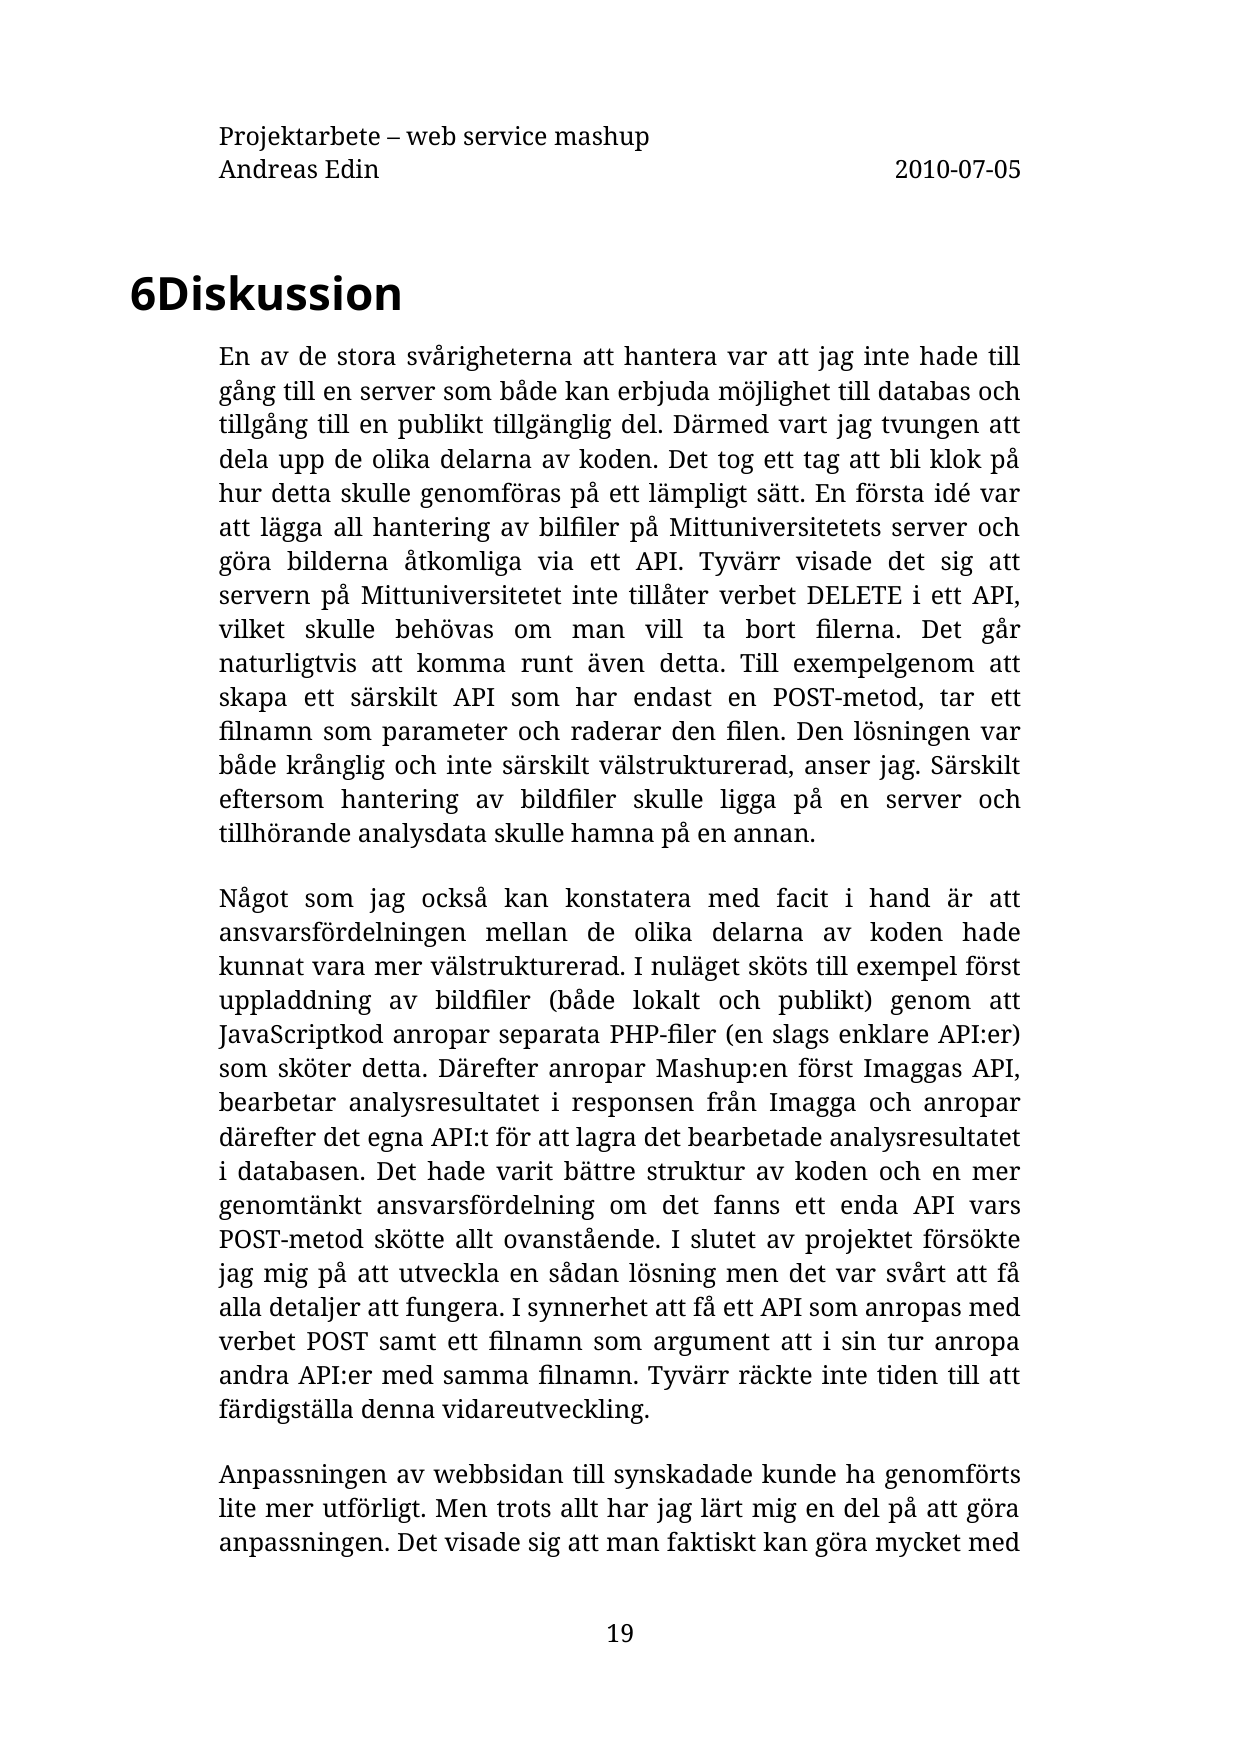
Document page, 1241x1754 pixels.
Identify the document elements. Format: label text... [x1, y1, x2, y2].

text Anpassningen av webbsidan till synskadade kunde ha genomförts lite mer utförligt. Men trots allt har jag lärt mig en del på att göra anpassningen. Det visade sig att man faktiskt kan göra mycket med [218, 1456, 1022, 1559]
subtitle Diskussion [130, 261, 1022, 324]
text En av de stora svårigheterna att hantera var att jag inte hade till gång till en server som både kan erbjuda möjlighet till databas och tillgång till en publikt tillgänglig del. Därmed vart jag tvungen att dela upp de olika delarna av koden. Det tog ett tag att bli klok på hur detta skulle genomföras på ett lämpligt sätt. En första idé var att lägga all hantering av bilfiler på Mittuniversitetets server och göra bilderna åtkomliga via ett API. Tyvärr visade det sig att servern på Mittuniversitetet inte tillåter verbet DELETE i ett API, vilket skulle behövas om man vill ta bort filerna. Det går naturligtvis att komma runt även detta. Till exempelgenom att skapa ett särskilt API som har endast en POST-metod, tar ett filnamn som parameter och raderar den filen. Den lösningen var både krånglig och inte särskilt välstrukturerad, anser jag. Särskilt eftersom hantering av bildfiler skulle ligga på en server och tillhörande analysdata skulle hamna på en annan. [218, 339, 1022, 850]
text Något som jag också kan konstatera med facit i hand är att ansvarsfördelningen mellan de olika delarna av koden hade kunnat vara mer välstrukturerad. I nuläget sköts till exempel först uppladdning av bildfiler (både lokalt och publikt) genom att JavaScriptkod anropar separata PHP-filer (en slags enklare API:er) som sköter detta. Därefter anropar Mashup:en först Imaggas API, bearbetar analysresultatet i responsen från Imagga och anropar därefter det egna API:t för att lagra det bearbetade analysresultatet i databasen. Det hade varit bättre struktur av koden och en mer genomtänkt ansvarsfördelning om det fanns ett enda API vars POST-metod skötte allt ovanstående. I slutet av projektet försökte jag mig på att utveckla en sådan lösning men det var svårt att få alla detaljer att fungera. I synnerhet att få ett API som anropas med verbet POST samt ett filnamn som argument att i sin tur anropa andra API:er med samma filnamn. Tyvärr räckte inte tiden till att färdigställa denna vidareutveckling. [218, 881, 1022, 1426]
